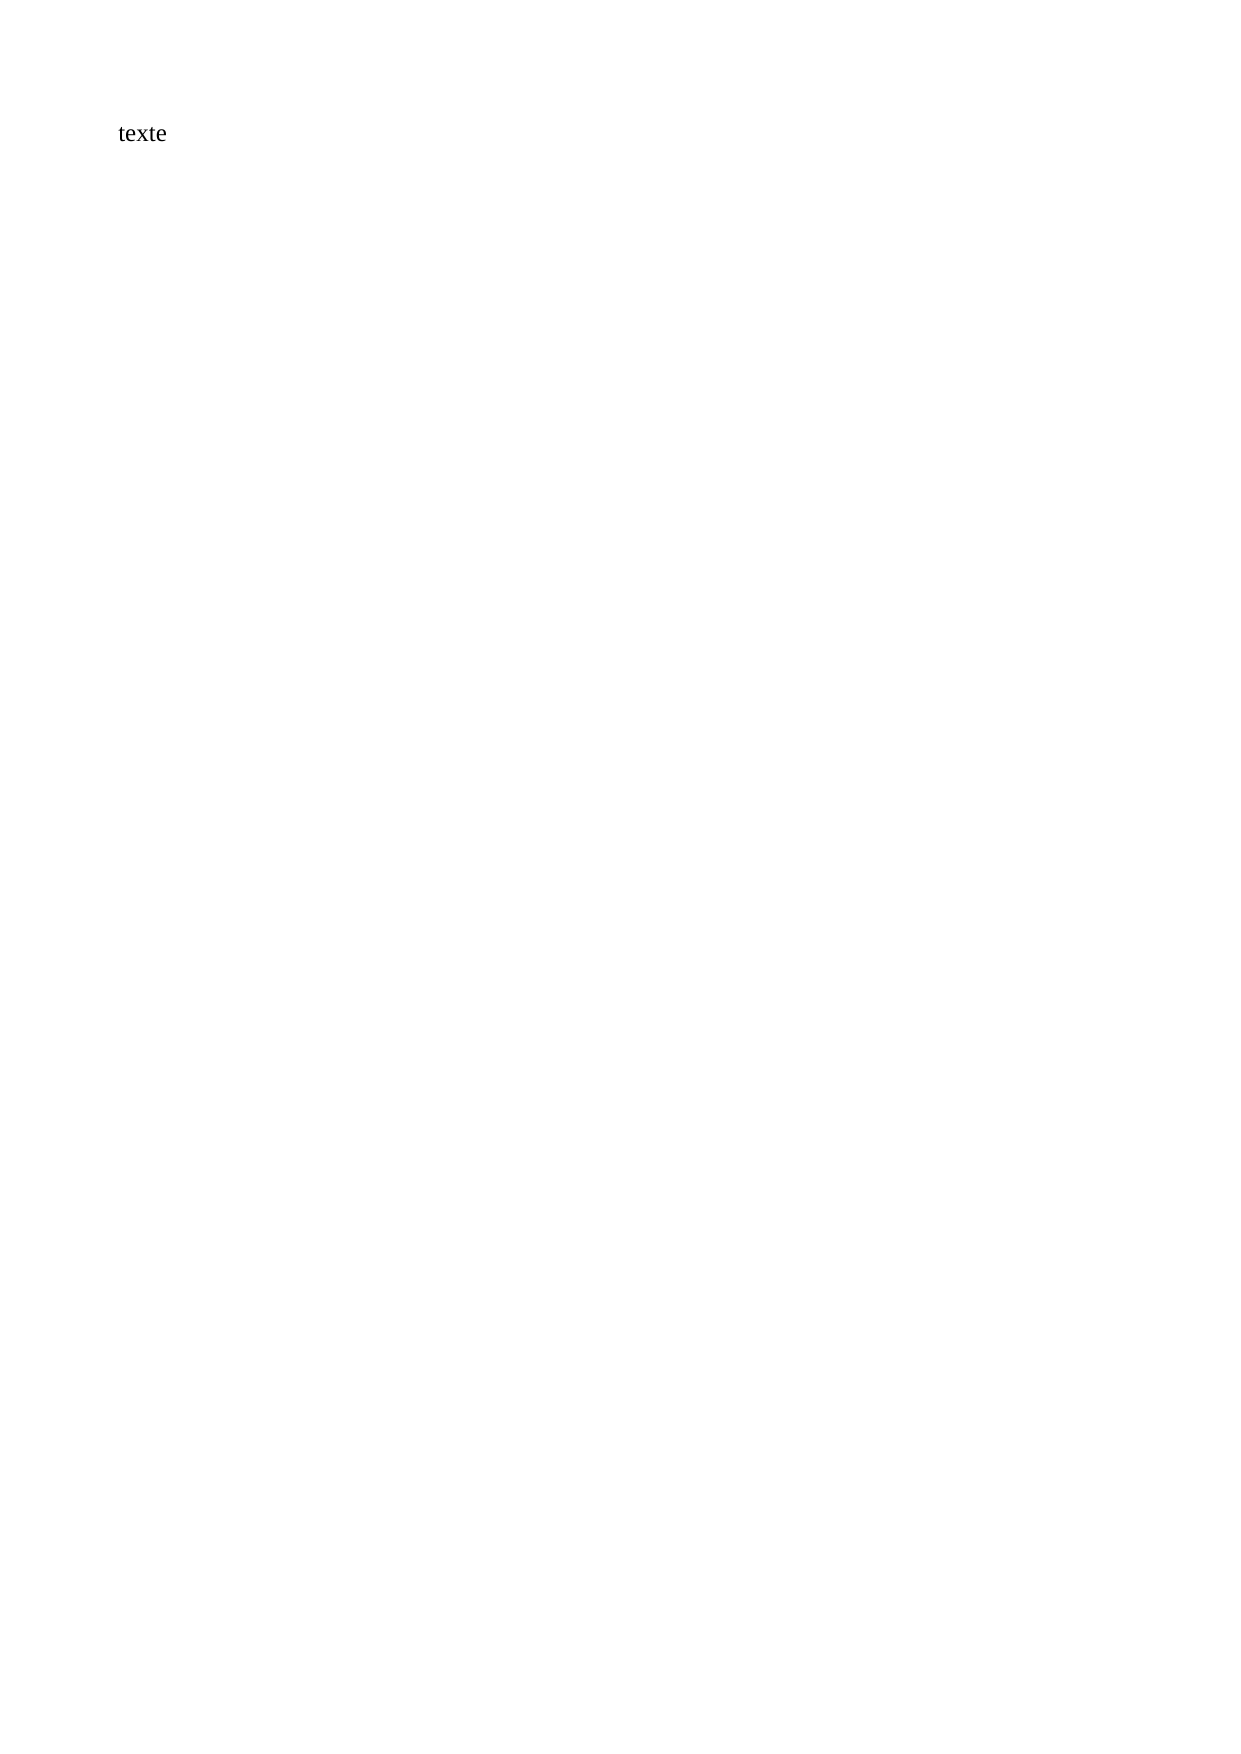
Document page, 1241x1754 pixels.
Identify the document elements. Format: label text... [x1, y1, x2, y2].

text texte [118, 118, 1122, 147]
